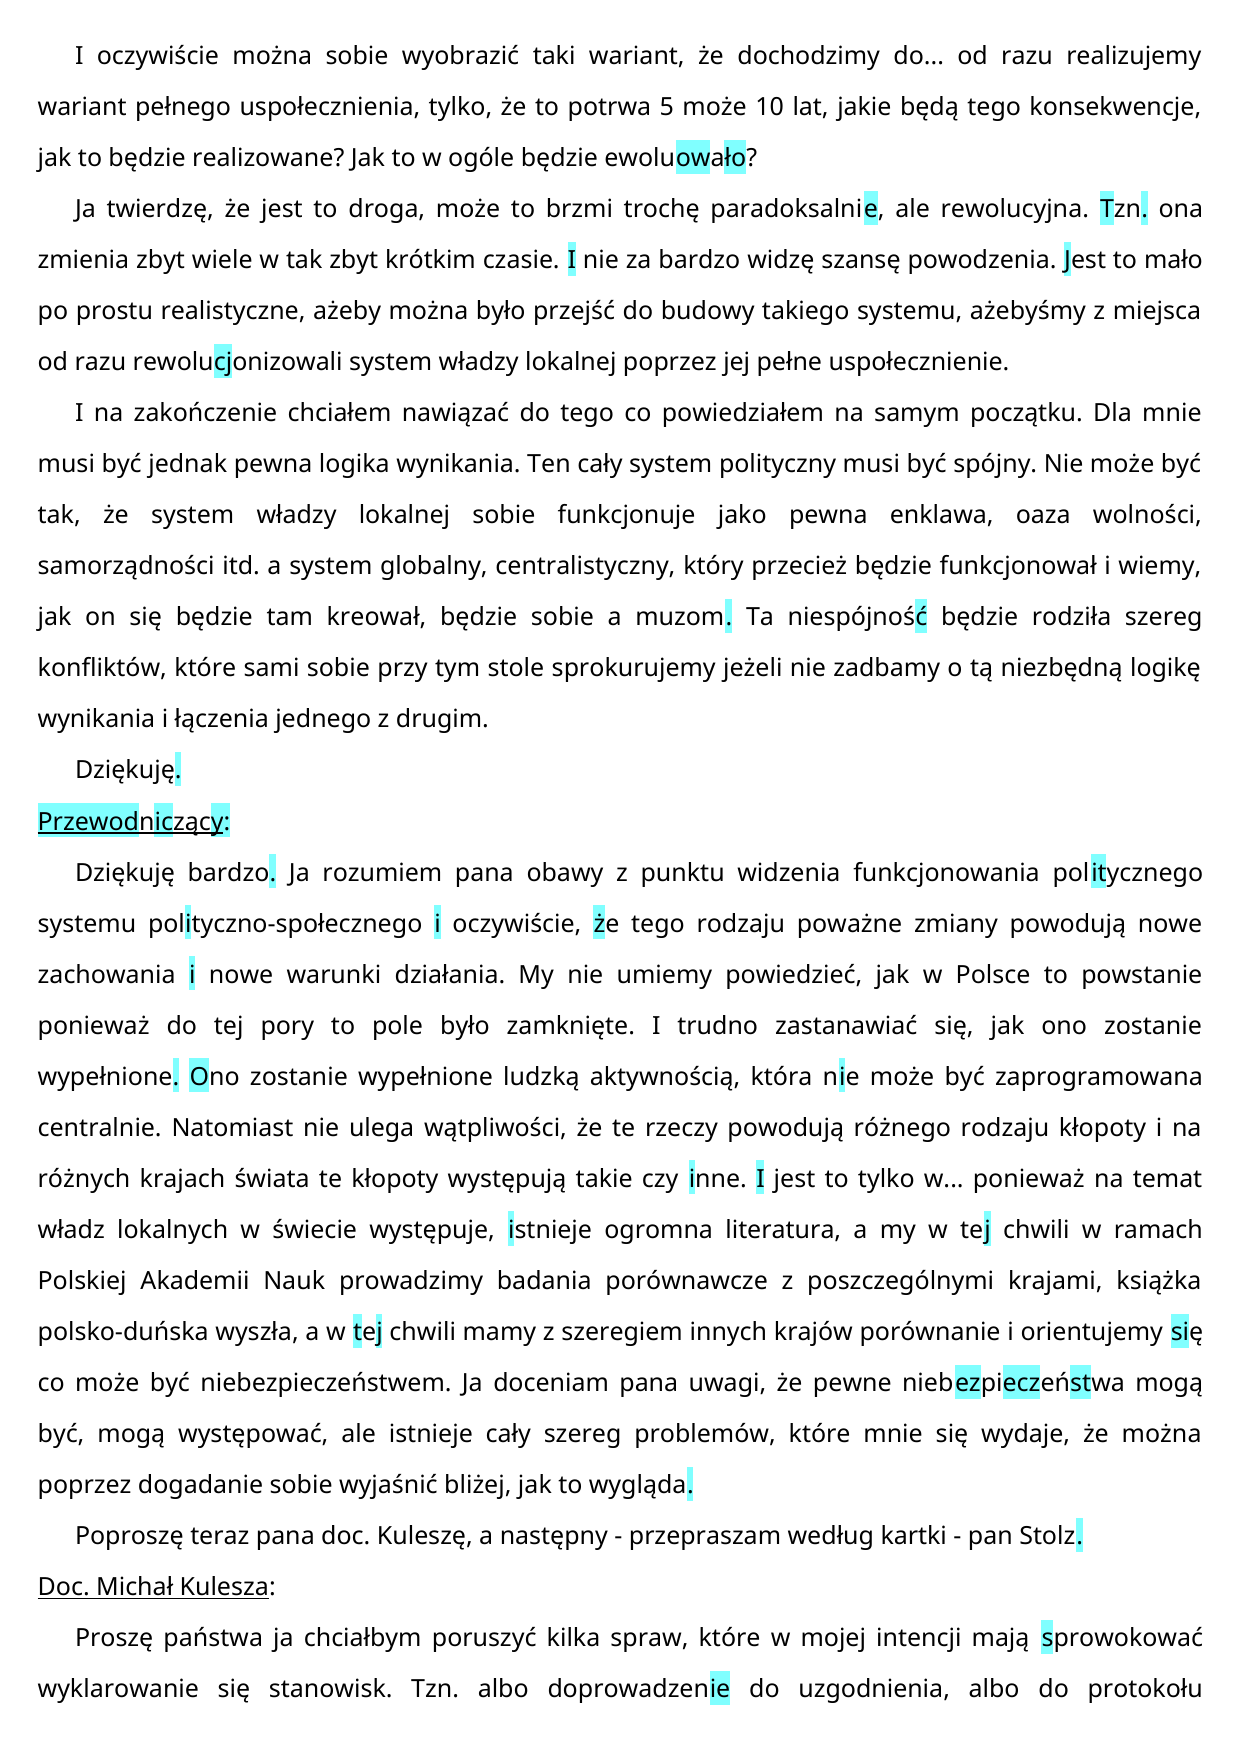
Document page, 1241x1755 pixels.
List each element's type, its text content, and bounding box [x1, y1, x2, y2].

text Ja twierdzę, że jest to droga, może to brzmi trochę paradoksalnie, ale rewolucyjna. Tzn. ona zmienia zbyt wiele w tak zbyt krótkim czasie. I nie za bardzo widzę szansę powodzenia. Jest to mało po prostu realistyczne, ażeby można było przejść do budowy takiego systemu, ażebyśmy z miejsca od razu rewolucjonizowali system władzy lokalnej poprzez jej pełne uspołecznienie. [37, 191, 1203, 378]
text I na zakończenie chciałem nawiązać do tego co powiedziałem na samym początku. Dla mnie musi być jednak pewna logika wynikania. Ten cały system polityczny musi być spójny. Nie może być tak, że system władzy lokalnej sobie funkcjonuje jako pewna enklawa, oaza wolności, samorządności itd. a system globalny, centralistyczny, który przecież będzie funkcjonował i wiemy, jak on się będzie tam kreował, będzie sobie a muzom. Ta niespójność będzie rodziła szereg konfliktów, które sami sobie przy tym stole sprokurujemy jeżeli nie zadbamy o tą niezbędną logikę wynikania i łączenia jednego z drugim. [37, 395, 1203, 735]
text Poproszę teraz pana doc. Kuleszę, a następny - przepraszam według kartki - pan Stolz. [37, 1518, 1203, 1552]
text Przewodniczący: [37, 803, 1203, 837]
text I oczywiście można sobie wyobrazić taki wariant, że dochodzimy do... od razu realizujemy wariant pełnego uspołecznienia, tylko, że to potrwa 5 może 10 lat, jakie będą tego konsekwencje, jak to będzie realizowane? Jak to w ogóle będzie ewoluowało? [37, 37, 1203, 174]
text Doc. Michał Kulesza: [37, 1569, 1203, 1603]
text Dziękuję bardzo. Ja rozumiem pana obawy z punktu widzenia funkcjonowania politycznego systemu polityczno-społecznego i oczywiście, że tego rodzaju poważne zmiany powodują nowe zachowania i nowe warunki działania. My nie umiemy powiedzieć, jak w Polsce to powstanie ponieważ do tej pory to pole było zamknięte. I trudno zastanawiać się, jak ono zostanie wypełnione. Ono zostanie wypełnione ludzką aktywnością, która nie może być zaprogramowana centralnie. Natomiast nie ulega wątpliwości, że te rzeczy powodują różnego rodzaju kłopoty i na różnych krajach świata te kłopoty występują takie czy inne. I jest to tylko w... ponieważ na temat władz lokalnych w świecie występuje, istnieje ogromna literatura, a my w tej chwili w ramach Polskiej Akademii Nauk prowadzimy badania porównawcze z poszczególnymi krajami, książka polsko-duńska wyszła, a w tej chwili mamy z szeregiem innych krajów porównanie i orientujemy się co może być niebezpieczeństwem. Ja doceniam pana uwagi, że pewne niebezpieczeństwa mogą być, mogą występować, ale istnieje cały szereg problemów, które mnie się wydaje, że można poprzez dogadanie sobie wyjaśnić bliżej, jak to wygląda. [37, 854, 1203, 1501]
text Proszę państwa ja chciałbym poruszyć kilka spraw, które w mojej intencji mają sprowokować wyklarowanie się stanowisk. Tzn. albo doprowadzenie do uzgodnienia, albo do protokołu [37, 1620, 1203, 1705]
text Dziękuję. [37, 752, 1203, 786]
